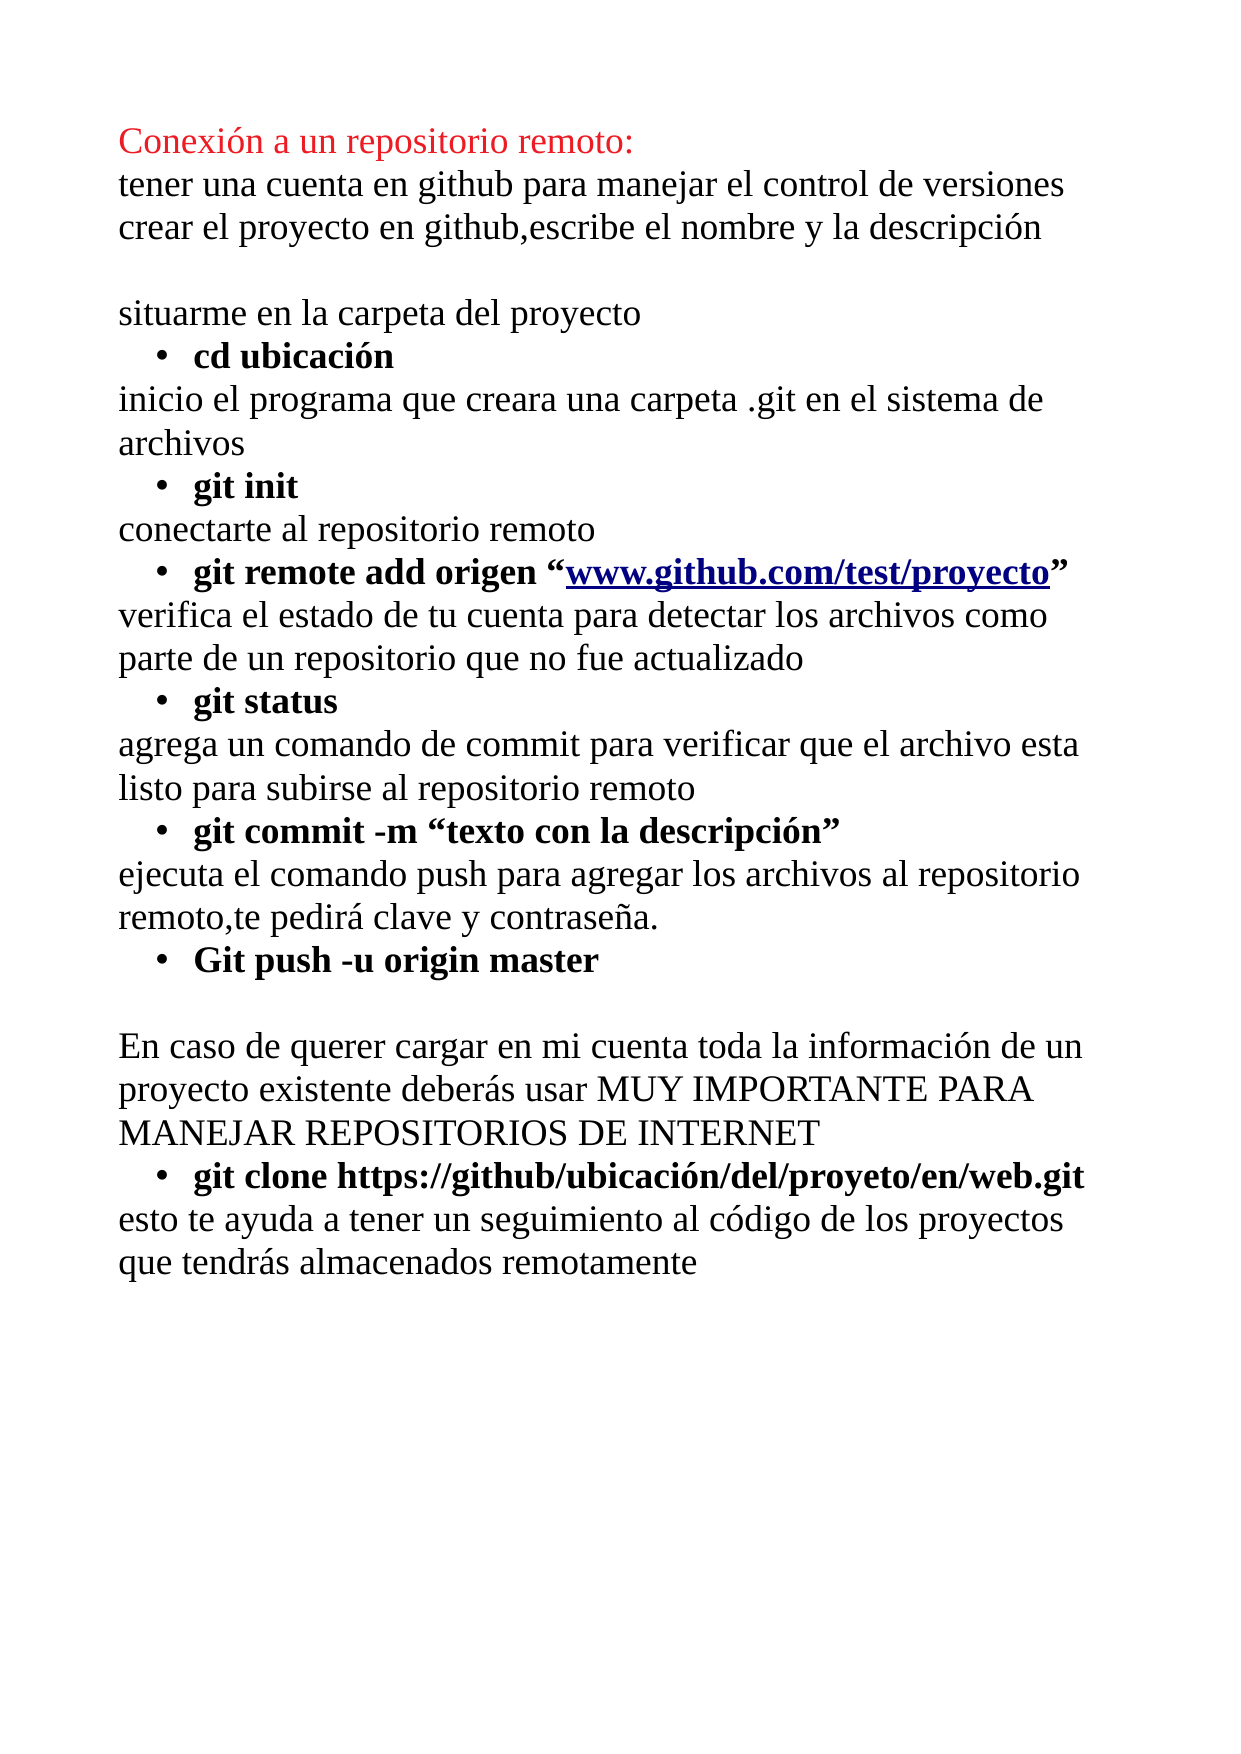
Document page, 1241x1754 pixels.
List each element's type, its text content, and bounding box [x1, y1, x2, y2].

text verifica el estado de tu cuenta para detectar los archivos como [118, 592, 1122, 636]
list git commit -m “texto con la descripción” [156, 808, 1122, 851]
text En caso de querer cargar en mi cuenta toda la información de un proyecto existente deberás usar MUY IMPORTANTE PARA MANEJAR REPOSITORIOS DE INTERNET [118, 1024, 1122, 1153]
text situarme en la carpeta del proyecto [118, 291, 1122, 334]
text tener una cuenta en github para manejar el control de versiones [118, 161, 1122, 204]
list Git push -u origin master [156, 937, 1122, 981]
text esto te ayuda a tener un seguimiento al código de los proyectos que tendrás almacenados remotamente [118, 1196, 1122, 1282]
text agrega un comando de commit para verificar que el archivo esta listo para subirse al repositorio remoto [118, 722, 1122, 808]
text inicio el programa que creara una carpeta .git en el sistema de archivos [118, 377, 1122, 463]
text conectarte al repositorio remoto [118, 506, 1122, 549]
list git init [156, 463, 1122, 506]
text parte de un repositorio que no fue actualizado [118, 636, 1122, 679]
text ejecuta el comando push para agregar los archivos al repositorio remoto,te pedirá clave y contraseña. [118, 851, 1122, 937]
list git status [156, 679, 1122, 722]
list cd ubicación [156, 334, 1122, 377]
list git remote add origen “www.github.com/test/proyecto” [156, 549, 1122, 592]
text crear el proyecto en github,escribe el nombre y la descripción [118, 204, 1122, 247]
list git clone https://github/ubicación/del/proyeto/en/web.git [156, 1153, 1122, 1196]
text Conexión a un repositorio remoto: [118, 118, 1122, 161]
